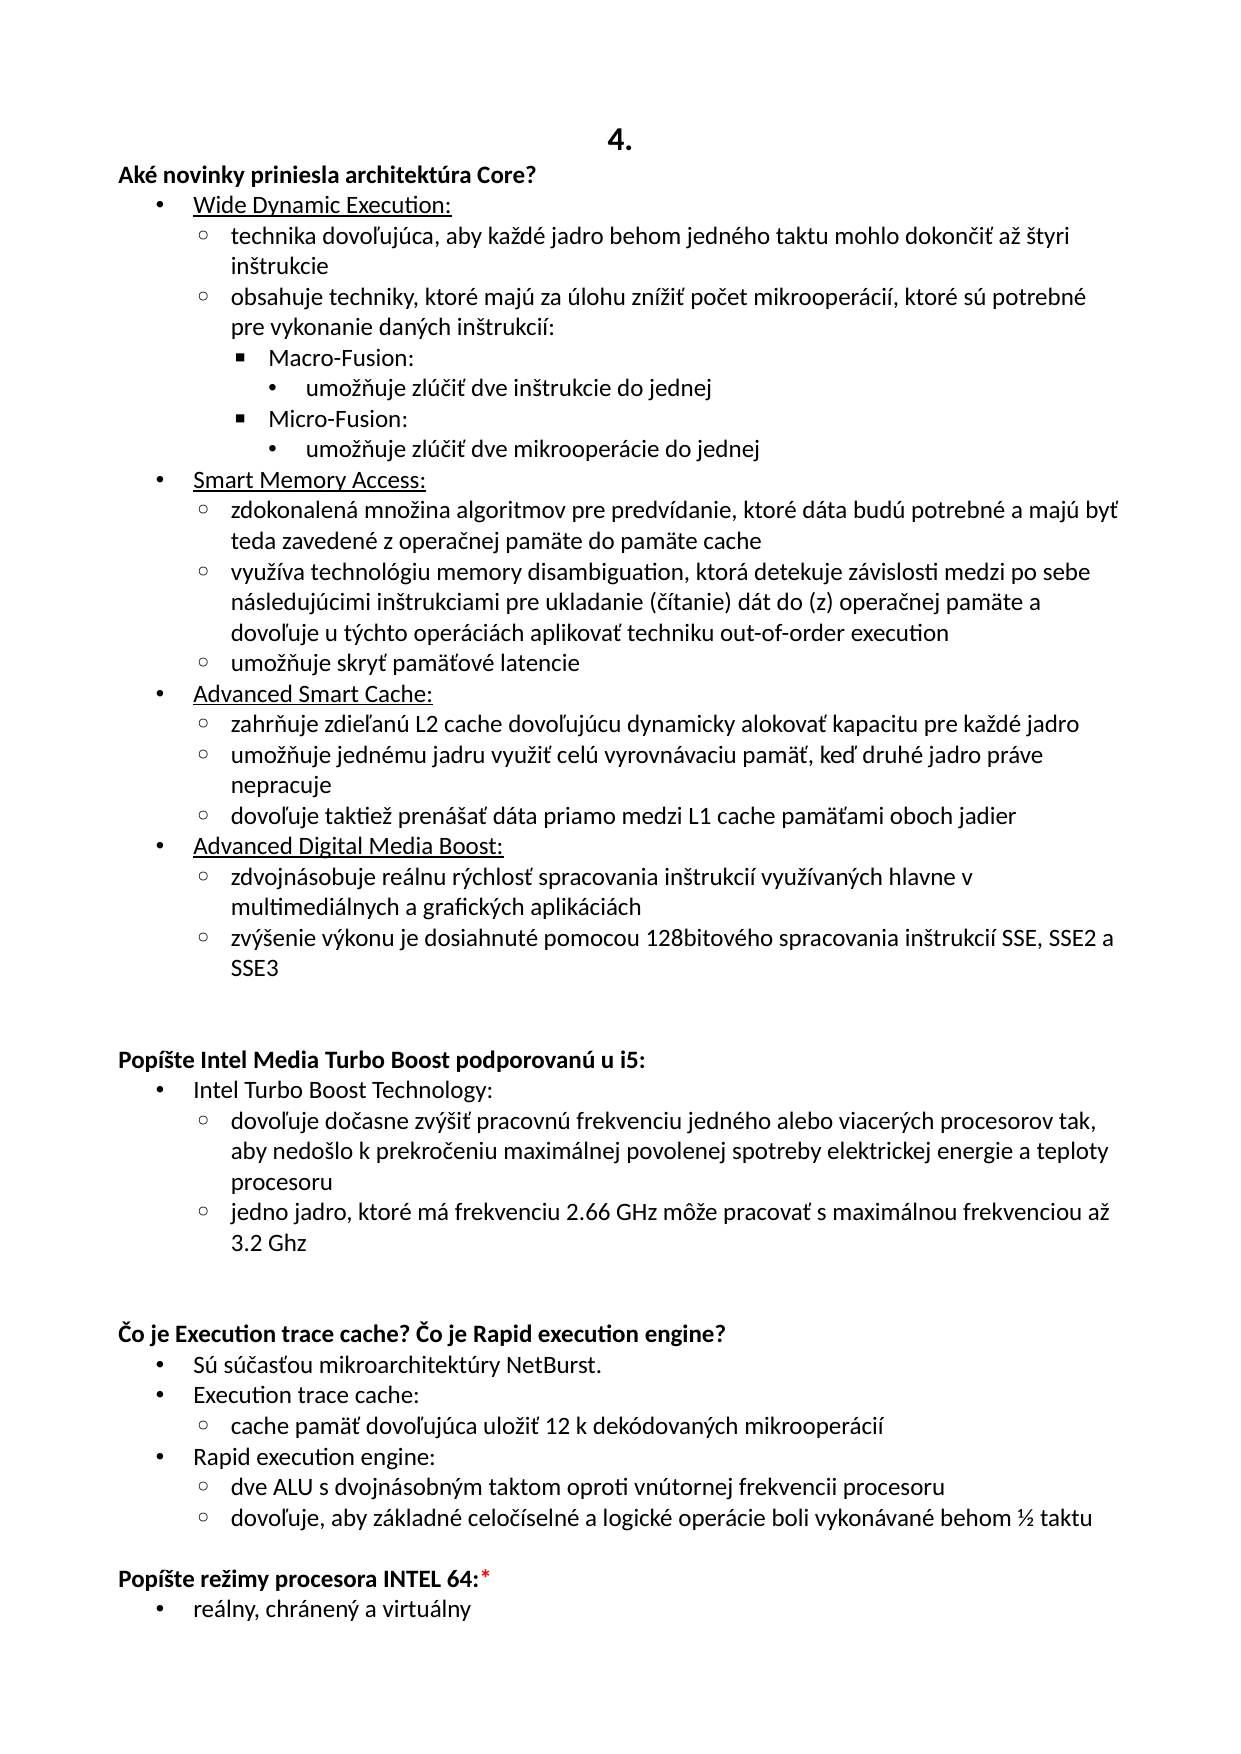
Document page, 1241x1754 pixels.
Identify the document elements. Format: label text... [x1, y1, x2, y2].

text Čo je Execution trace cache? Čo je Rapid execution engine? [118, 1319, 1122, 1349]
text Popíšte režimy procesora INTEL 64:* [118, 1563, 1122, 1593]
list umožňuje jednému jadru využiť celú vyrovnávaciu pamäť, keď druhé jadro práve nepracuje [193, 739, 1122, 800]
list dve ALU s dvojnásobným taktom oproti vnútornej frekvencii procesoru [193, 1471, 1122, 1502]
list dovoľuje dočasne zvýšiť pracovnú frekvenciu jedného alebo viacerých procesorov tak, aby nedošlo k prekročeniu maximálnej povolenej spotreby elektrickej energie a teploty procesoru [193, 1105, 1122, 1197]
list zdvojnásobuje reálnu rýchlosť spracovania inštrukcií využívaných hlavne v multimediálnych a grafických aplikáciách [193, 861, 1122, 922]
list Advanced Digital Media Boost: [156, 830, 1122, 861]
list zdokonalená množina algoritmov pre predvídanie, ktoré dáta budú potrebné a majú byť teda zavedené z operačnej pamäte do pamäte cache [193, 494, 1122, 556]
text Popíšte Intel Media Turbo Boost podporovanú u i5: [118, 1044, 1122, 1074]
list zahrňuje zdieľanú L2 cache dovoľujúcu dynamicky alokovať kapacitu pre každé jadro [193, 708, 1122, 739]
list Advanced Smart Cache: [156, 678, 1122, 708]
list Smart Memory Access: [156, 464, 1122, 494]
list Micro-Fusion: [231, 403, 1122, 433]
list Sú súčasťou mikroarchitektúry NetBurst. [156, 1349, 1122, 1380]
list umožňuje skryť pamäťové latencie [193, 647, 1122, 678]
list reálny, chránený a virtuálny [156, 1593, 1122, 1624]
list jedno jadro, ktoré má frekvenciu 2.66 GHz môže pracovať s maximálnou frekvenciou až 3.2 Ghz [193, 1197, 1122, 1258]
list využíva technológiu memory disambiguation, ktorá detekuje závislosti medzi po sebe následujúcimi inštrukciami pre ukladanie (čítanie) dát do (z) operačnej pamäte a dovoľuje u týchto operáciách aplikovať techniku out-of-order execution [193, 556, 1122, 647]
list umožňuje zlúčiť dve mikrooperácie do jednej [268, 433, 1122, 464]
text Aké novinky priniesla architektúra Core? [118, 159, 1122, 189]
text 4. [118, 118, 1122, 159]
list Wide Dynamic Execution: [156, 189, 1122, 220]
list Intel Turbo Boost Technology: [156, 1074, 1122, 1105]
list Macro-Fusion: [231, 342, 1122, 372]
list zvýšenie výkonu je dosiahnuté pomocou 128bitového spracovania inštrukcií SSE, SSE2 a SSE3 [193, 922, 1122, 983]
list obsahuje techniky, ktoré majú za úlohu znížiť počet mikrooperácií, ktoré sú potrebné pre vykonanie daných inštrukcií: [193, 281, 1122, 342]
list umožňuje zlúčiť dve inštrukcie do jednej [268, 372, 1122, 403]
list Rapid execution engine: [156, 1441, 1122, 1471]
list dovoľuje, aby základné celočíselné a logické operácie boli vykonávané behom ½ taktu [193, 1502, 1122, 1532]
list dovoľuje taktiež prenášať dáta priamo medzi L1 cache pamäťami oboch jadier [193, 800, 1122, 830]
list technika dovoľujúca, aby každé jadro behom jedného taktu mohlo dokončiť až štyri inštrukcie [193, 220, 1122, 281]
list Execution trace cache: [156, 1380, 1122, 1410]
list cache pamäť dovoľujúca uložiť 12 k dekódovaných mikrooperácií [193, 1410, 1122, 1441]
